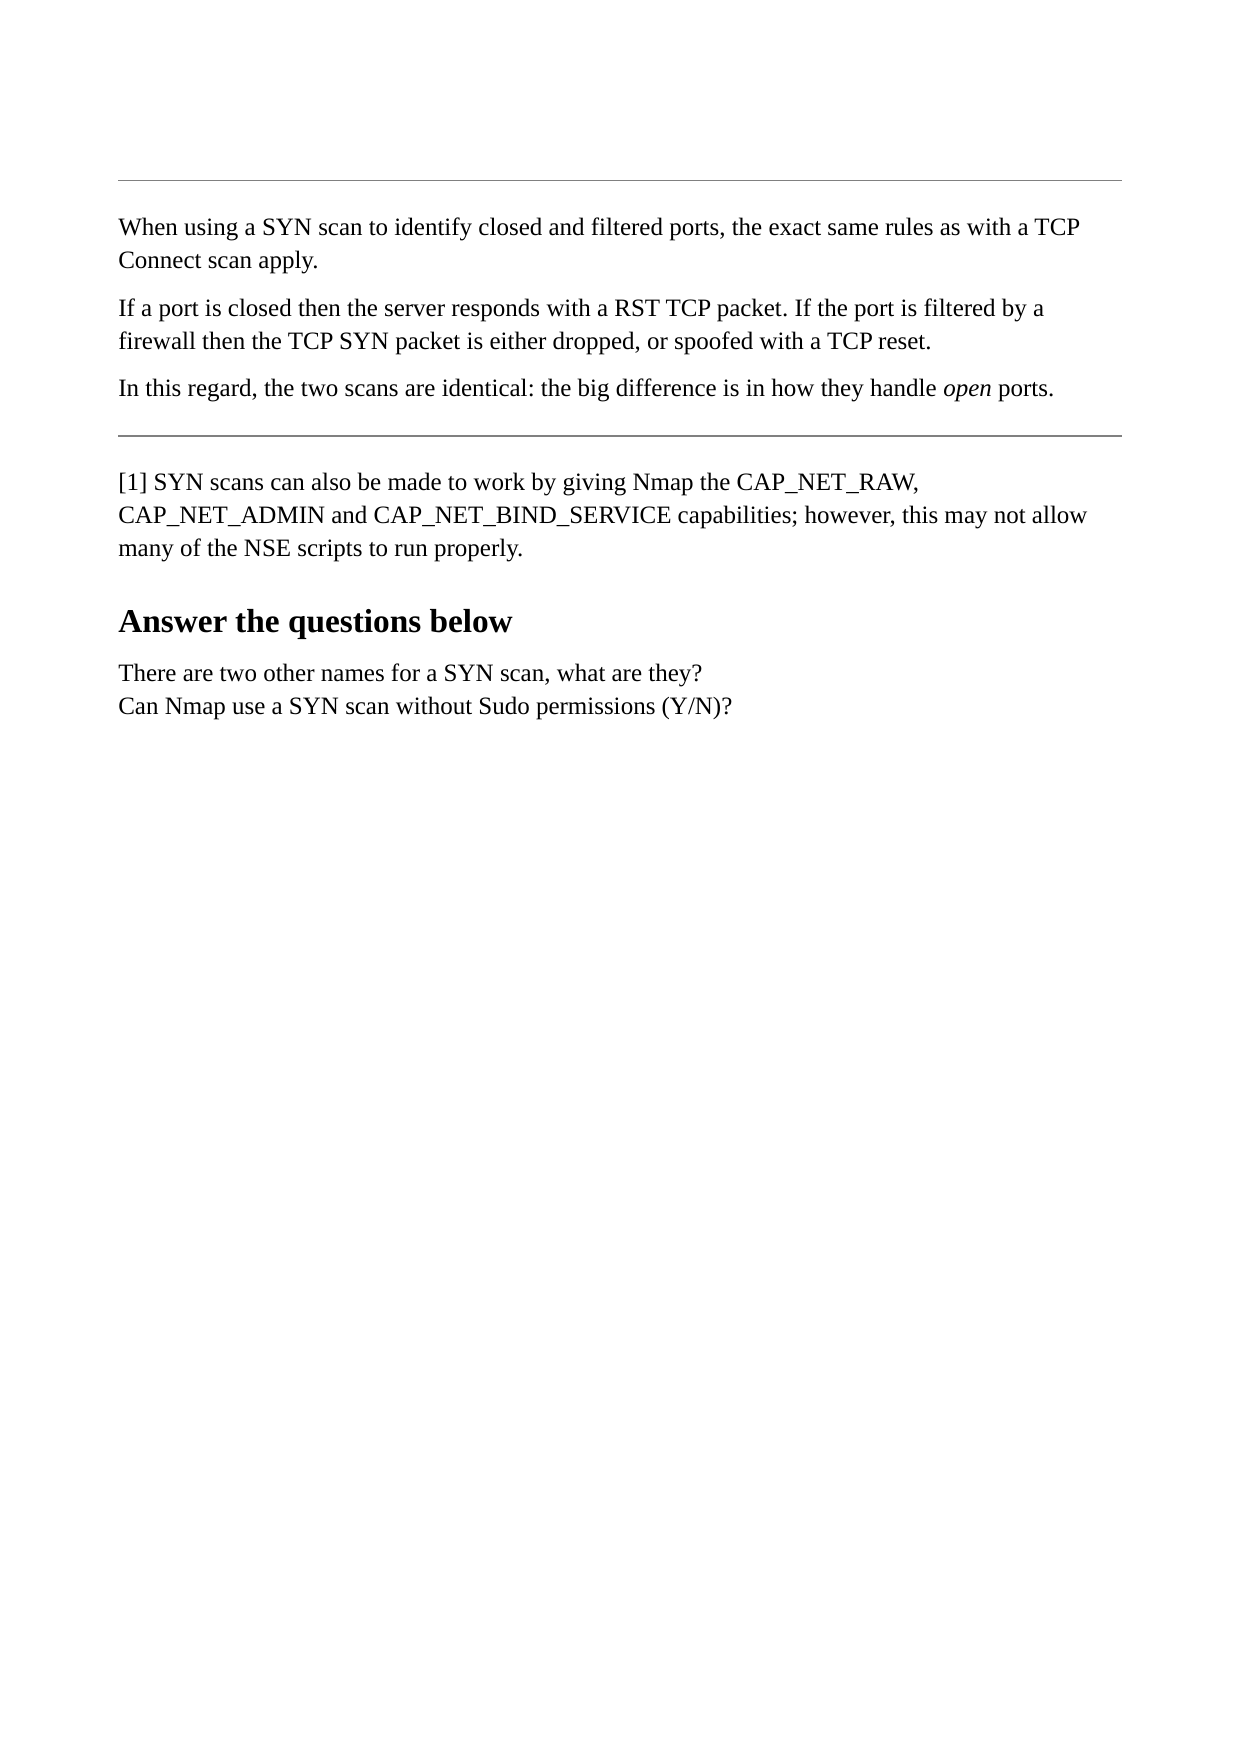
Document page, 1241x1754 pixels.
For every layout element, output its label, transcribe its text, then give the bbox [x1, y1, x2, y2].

subtitle Answer the questions below [118, 602, 1122, 640]
text [1] SYN scans can also be made to work by giving Nmap the CAP_NET_RAW, CAP_NET_ADMIN and CAP_NET_BIND_SERVICE capabilities; however, this may not allow many of the NSE scripts to run properly. [118, 467, 1122, 562]
text Can Nmap use a SYN scan without Sudo permissions (Y/N)? [118, 691, 1122, 720]
text When using a SYN scan to identify closed and filtered ports, the exact same rules as with a TCP Connect scan apply. [118, 212, 1122, 274]
text In this regard, the two scans are identical: the big difference is in how they handle open ports. [118, 373, 1122, 402]
text If a port is closed then the server responds with a RST TCP packet. If the port is filtered by a firewall then the TCP SYN packet is either dropped, or spoofed with a TCP reset. [118, 293, 1122, 354]
text There are two other names for a SYN scan, what are they? [118, 658, 1122, 687]
